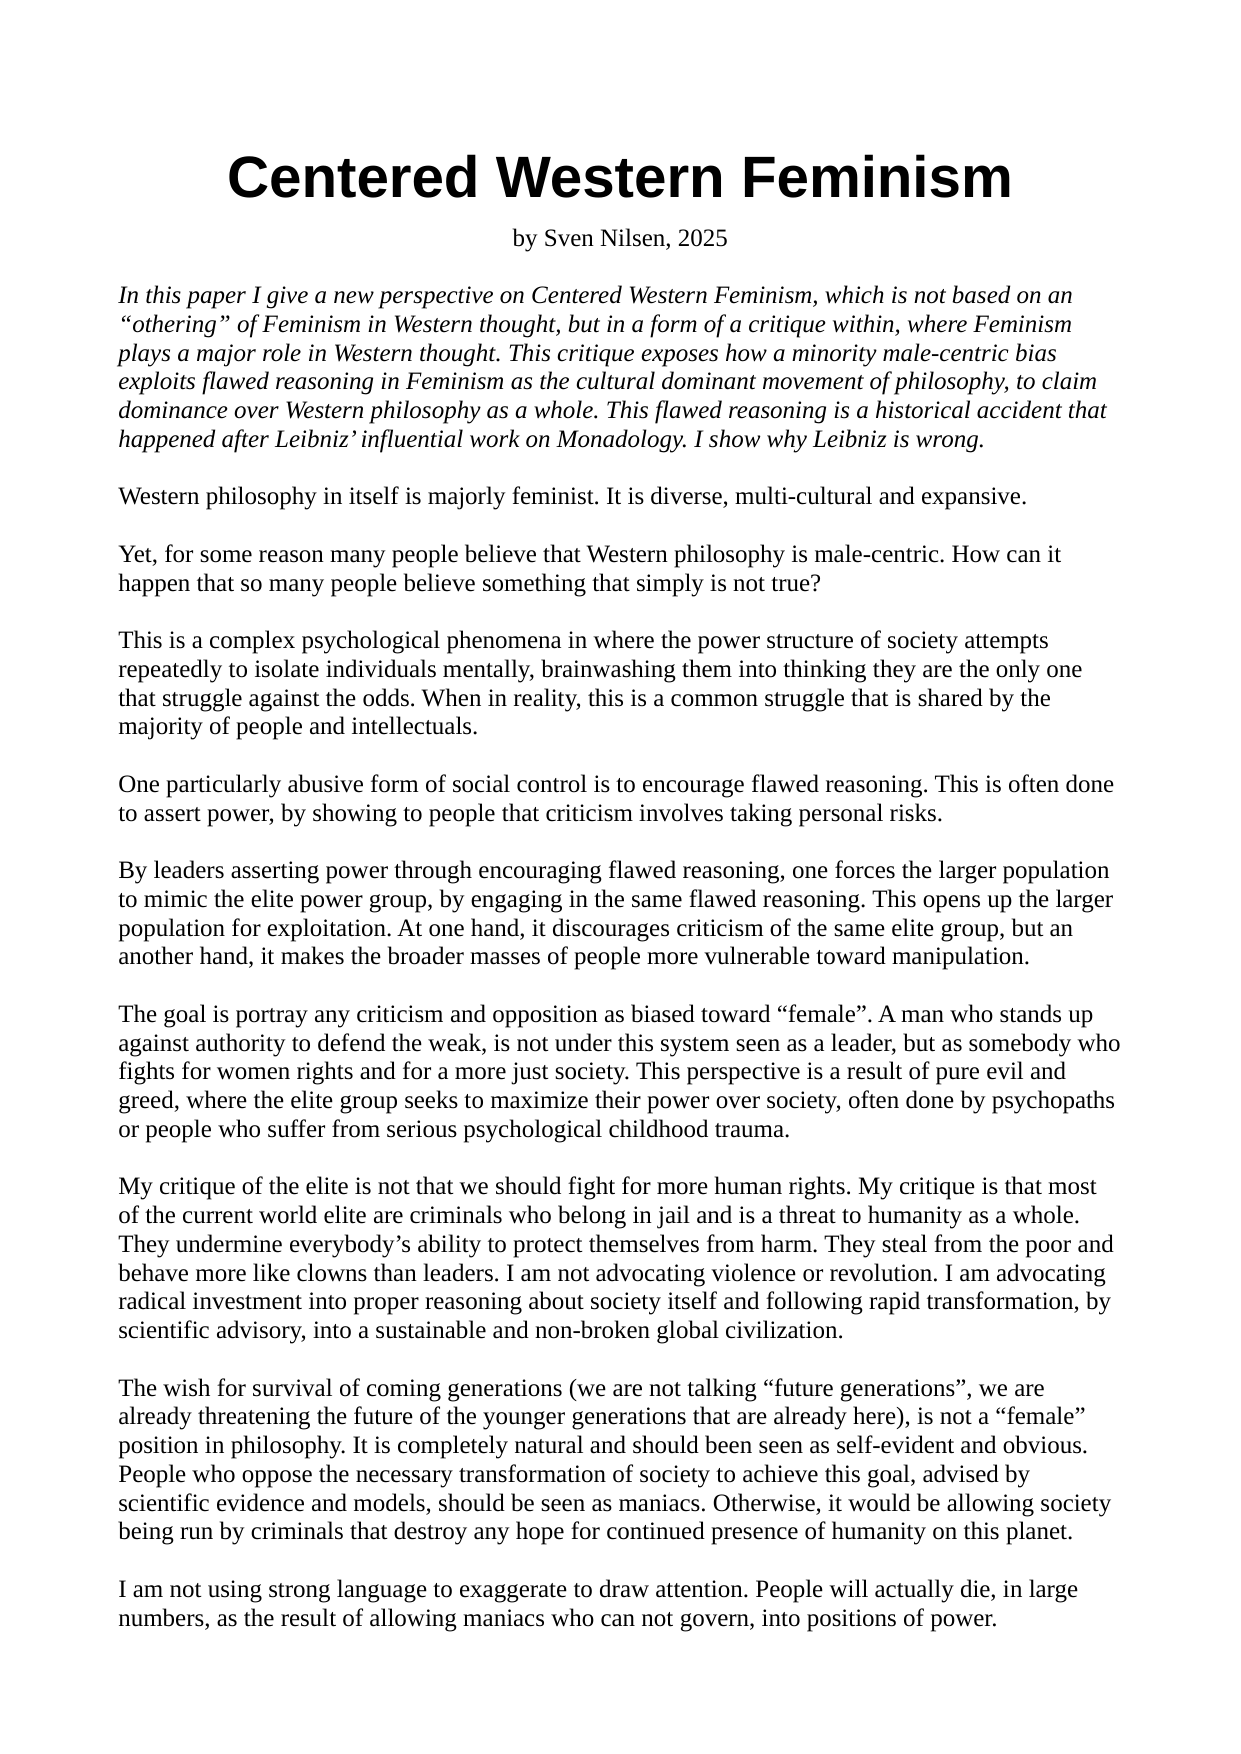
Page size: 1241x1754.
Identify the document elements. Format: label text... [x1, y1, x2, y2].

text by Sven Nilsen, 2025 [118, 223, 1122, 251]
text This is a complex psychological phenomena in where the power structure of society attempts repeatedly to isolate individuals mentally, brainwashing them into thinking they are the only one that struggle against the odds. When in reality, this is a common struggle that is shared by the majority of people and intellectuals. [118, 625, 1122, 740]
text The wish for survival of coming generations (we are not talking “future generations”, we are already threatening the future of the younger generations that are already here), is not a “female” position in philosophy. It is completely natural and should been seen as self-evident and obvious. People who oppose the necessary transformation of society to achieve this goal, advised by scientific evidence and models, should be seen as maniacs. Otherwise, it would be allowing society being run by criminals that destroy any hope for continued presence of humanity on this planet. [118, 1373, 1122, 1545]
text My critique of the elite is not that we should fight for more human rights. My critique is that most of the current world elite are criminals who belong in jail and is a threat to humanity as a whole. They undermine everybody’s ability to protect themselves from harm. They steal from the poor and behave more like clowns than leaders. I am not advocating violence or revolution. I am advocating radical investment into proper reasoning about society itself and following rapid transformation, by scientific advisory, into a sustainable and non-broken global civilization. [118, 1171, 1122, 1344]
text One particularly abusive form of social control is to encourage flawed reasoning. This is often done to assert power, by showing to people that criticism involves taking personal risks. [118, 769, 1122, 826]
text Yet, for some reason many people believe that Western philosophy is male-centric. How can it happen that so many people believe something that simply is not true? [118, 539, 1122, 596]
text By leaders asserting power through encouraging flawed reasoning, one forces the larger population to mimic the elite power group, by engaging in the same flawed reasoning. This opens up the larger population for exploitation. At one hand, it discourages criticism of the same elite group, but an another hand, it makes the broader masses of people more vulnerable toward manipulation. [118, 855, 1122, 970]
title Centered Western Feminism [118, 143, 1122, 210]
text I am not using strong language to exaggerate to draw attention. People will actually die, in large numbers, as the result of allowing maniacs who can not govern, into positions of power. [118, 1574, 1122, 1631]
text The goal is portray any criticism and opposition as biased toward “female”. A man who stands up against authority to defend the weak, is not under this system seen as a leader, but as somebody who fights for women rights and for a more just society. This perspective is a result of pure evil and greed, where the elite group seeks to maximize their power over society, often done by psychopaths or people who suffer from serious psychological childhood trauma. [118, 999, 1122, 1143]
text Western philosophy in itself is majorly feminist. It is diverse, multi-cultural and expansive. [118, 481, 1122, 510]
text In this paper I give a new perspective on Centered Western Feminism, which is not based on an “othering” of Feminism in Western thought, but in a form of a critique within, where Feminism plays a major role in Western thought. This critique exposes how a minority male-centric bias exploits flawed reasoning in Feminism as the cultural dominant movement of philosophy, to claim dominance over Western philosophy as a whole. This flawed reasoning is a historical accident that happened after Leibniz’ influential work on Monadology. I show why Leibniz is wrong. [118, 280, 1122, 453]
